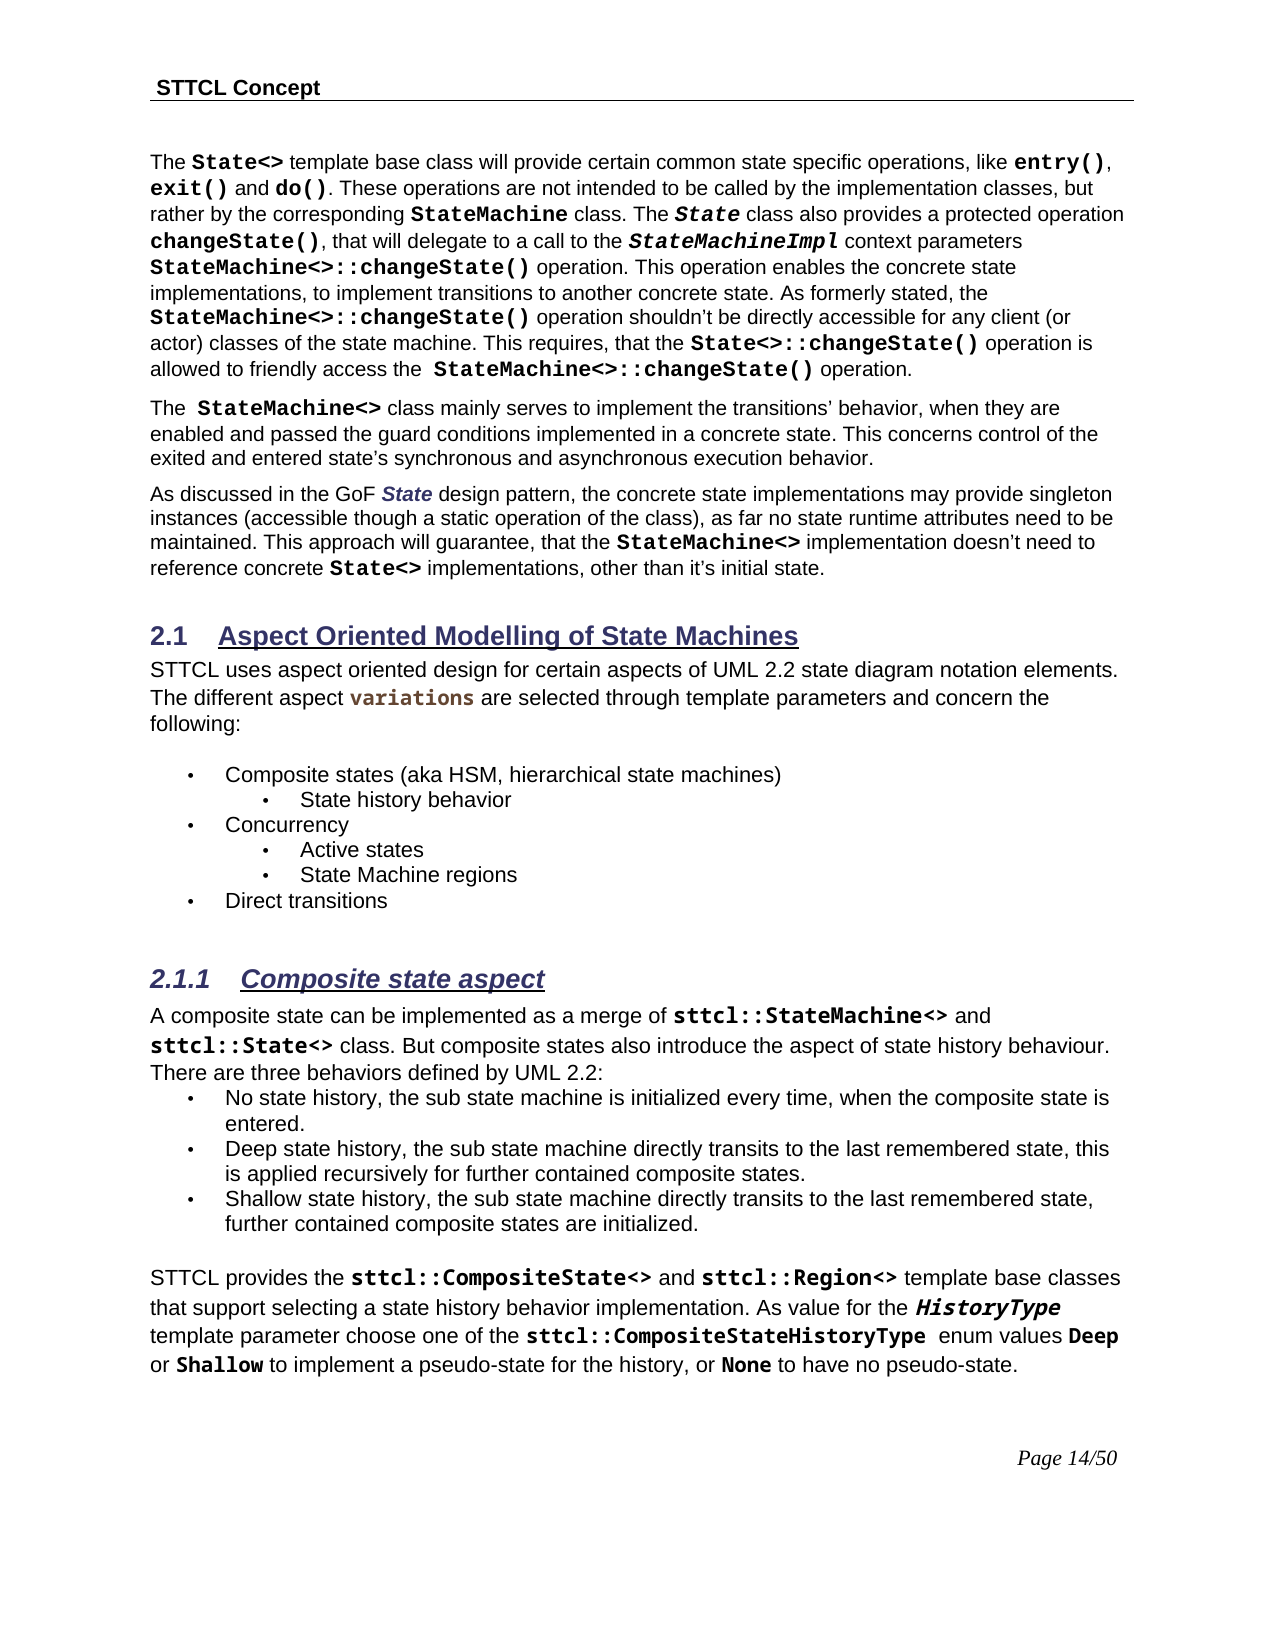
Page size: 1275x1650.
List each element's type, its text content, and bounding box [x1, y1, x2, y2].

text STTCL provides the sttcl::CompositeState<> and sttcl::Region<> template base classes that support selecting a state history behavior implementation. As value for the HistoryType template parameter choose one of the sttcl::CompositeStateHistoryType enum values Deep or Shallow to implement a pseudo-state for the history, or None to have no pseudo-state. [150, 1262, 1125, 1378]
text The StateMachine<> class mainly serves to implement the transitions’ behavior, when they are enabled and passed the guard conditions implemented in a concrete state. This concerns control of the exited and entered state’s synchronous and asynchronous execution behavior. [150, 396, 1125, 470]
list Active states [262, 837, 1125, 862]
list Direct transitions [187, 887, 1125, 913]
subtitle Composite state aspect [150, 963, 1125, 994]
list Deep state history, the sub state machine directly transits to the last remembered state, this is applied recursively for further contained composite states. [187, 1136, 1125, 1186]
list State Machine regions [262, 862, 1125, 887]
text The State<> template base class will provide certain common state specific operations, like entry(), exit() and do(). These operations are not intended to be called by the implementation classes, but rather by the corresponding StateMachine class. The State class also provides a protected operation changeState(), that will delegate to a call to the StateMachineImpl context parameters StateMachine<>::changeState() operation. This operation enables the concrete state implementations, to implement transitions to another concrete state. As formerly stated, the StateMachine<>::changeState() operation shouldn’t be directly accessible for any client (or actor) classes of the state machine. This requires, that the State<>::changeState() operation is allowed to friendly access the StateMachine<>::changeState() operation. [150, 150, 1125, 383]
subtitle Aspect Oriented Modelling of State Machines [150, 620, 1125, 651]
list State history behavior [262, 787, 1125, 812]
text A composite state can be implemented as a merge of sttcl::StateMachine<> and sttcl::State<> class. But composite states also introduce the aspect of state history behaviour. There are three behaviors defined by UML 2.2: [150, 1000, 1125, 1085]
list Shallow state history, the sub state machine directly transits to the last remembered state, further contained composite states are initialized. [187, 1186, 1125, 1236]
text As discussed in the GoF State design pattern, the concrete state implementations may provide singleton instances (accessible though a static operation of the class), as far no state runtime attributes need to be maintained. This approach will guarantee, that the StateMachine<> implementation doesn’t need to reference concrete State<> implementations, other than it’s initial state. [150, 482, 1125, 582]
list No state history, the sub state machine is initialized every time, when the composite state is entered. [187, 1085, 1125, 1136]
list Concurrency [187, 812, 1125, 837]
text STTCL uses aspect oriented design for certain aspects of UML 2.2 state diagram notation elements. The different aspect variations are selected through template parameters and concern the following: [150, 657, 1125, 736]
list Composite states (aka HSM, hierarchical state machines) [187, 761, 1125, 787]
